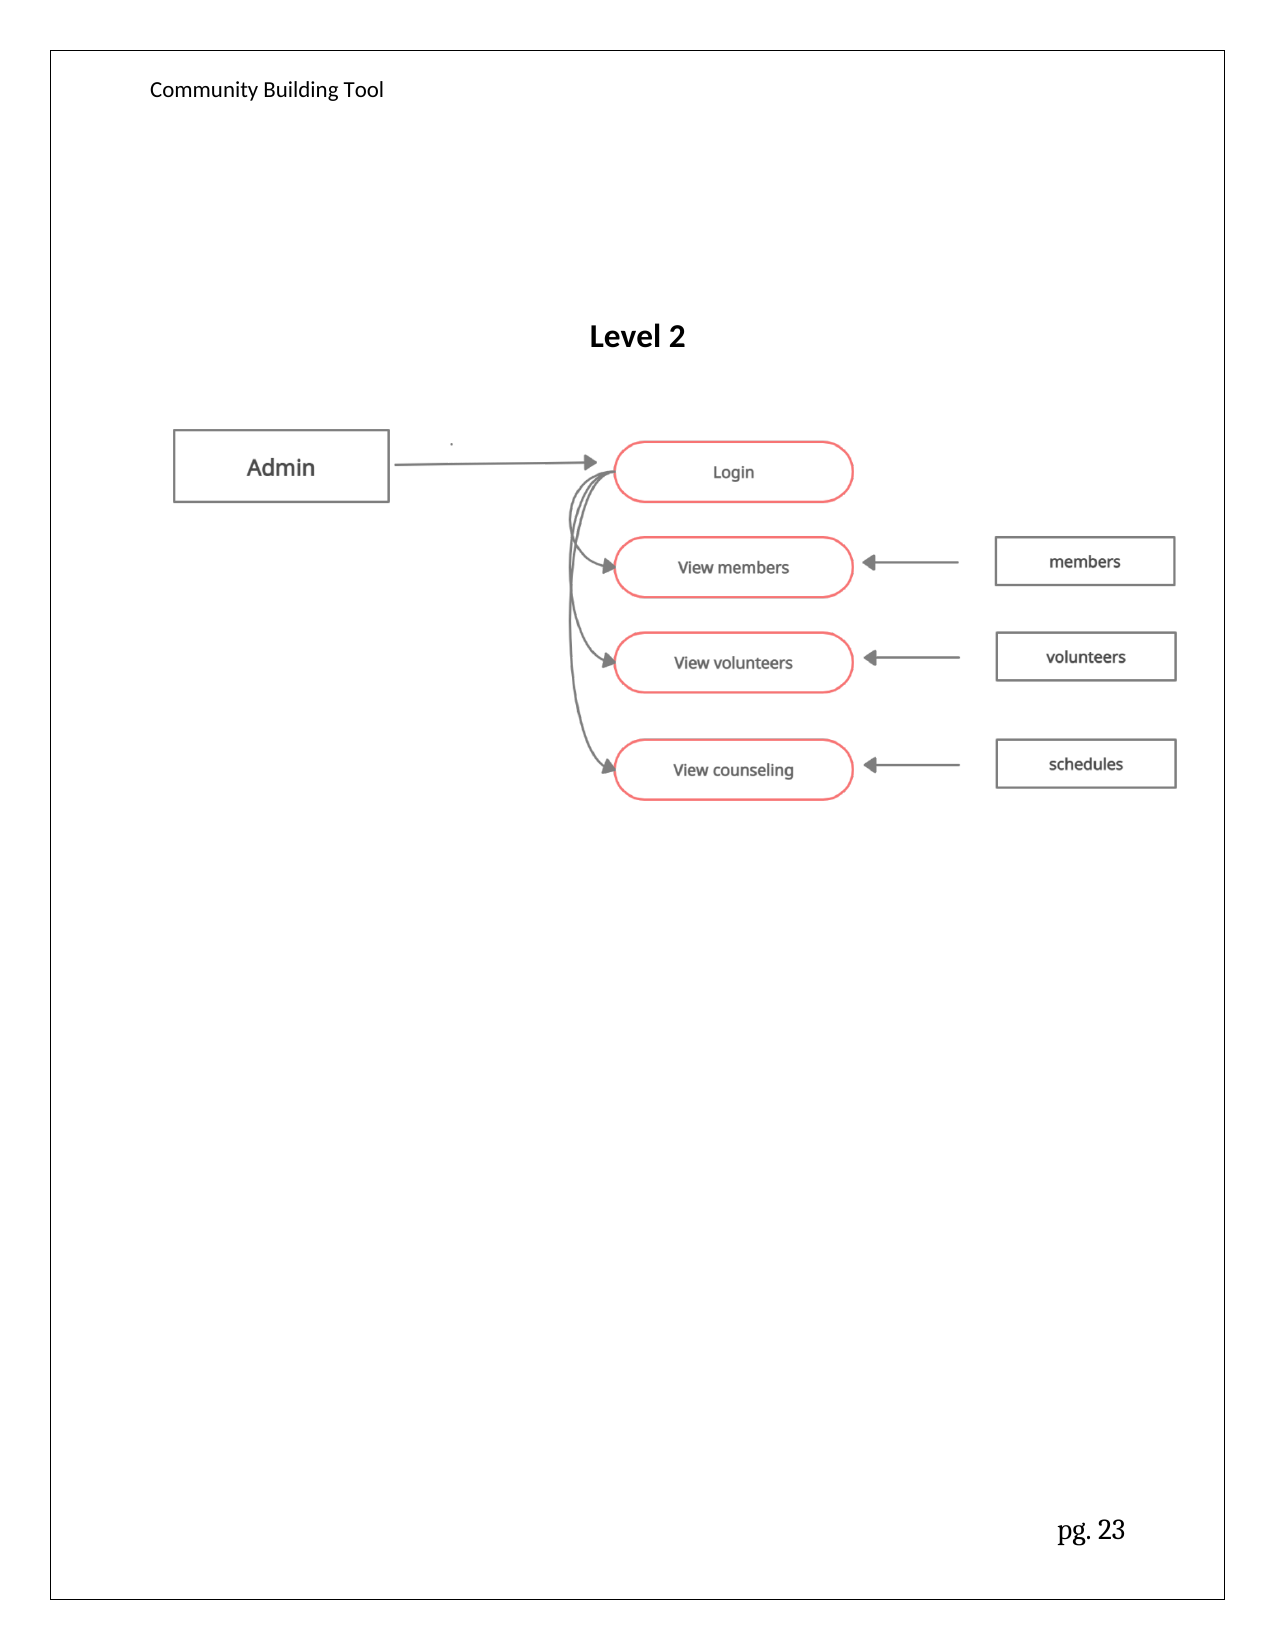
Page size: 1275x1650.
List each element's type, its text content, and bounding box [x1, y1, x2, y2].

text Level 2 [150, 315, 1125, 355]
picture [150, 406, 1199, 823]
